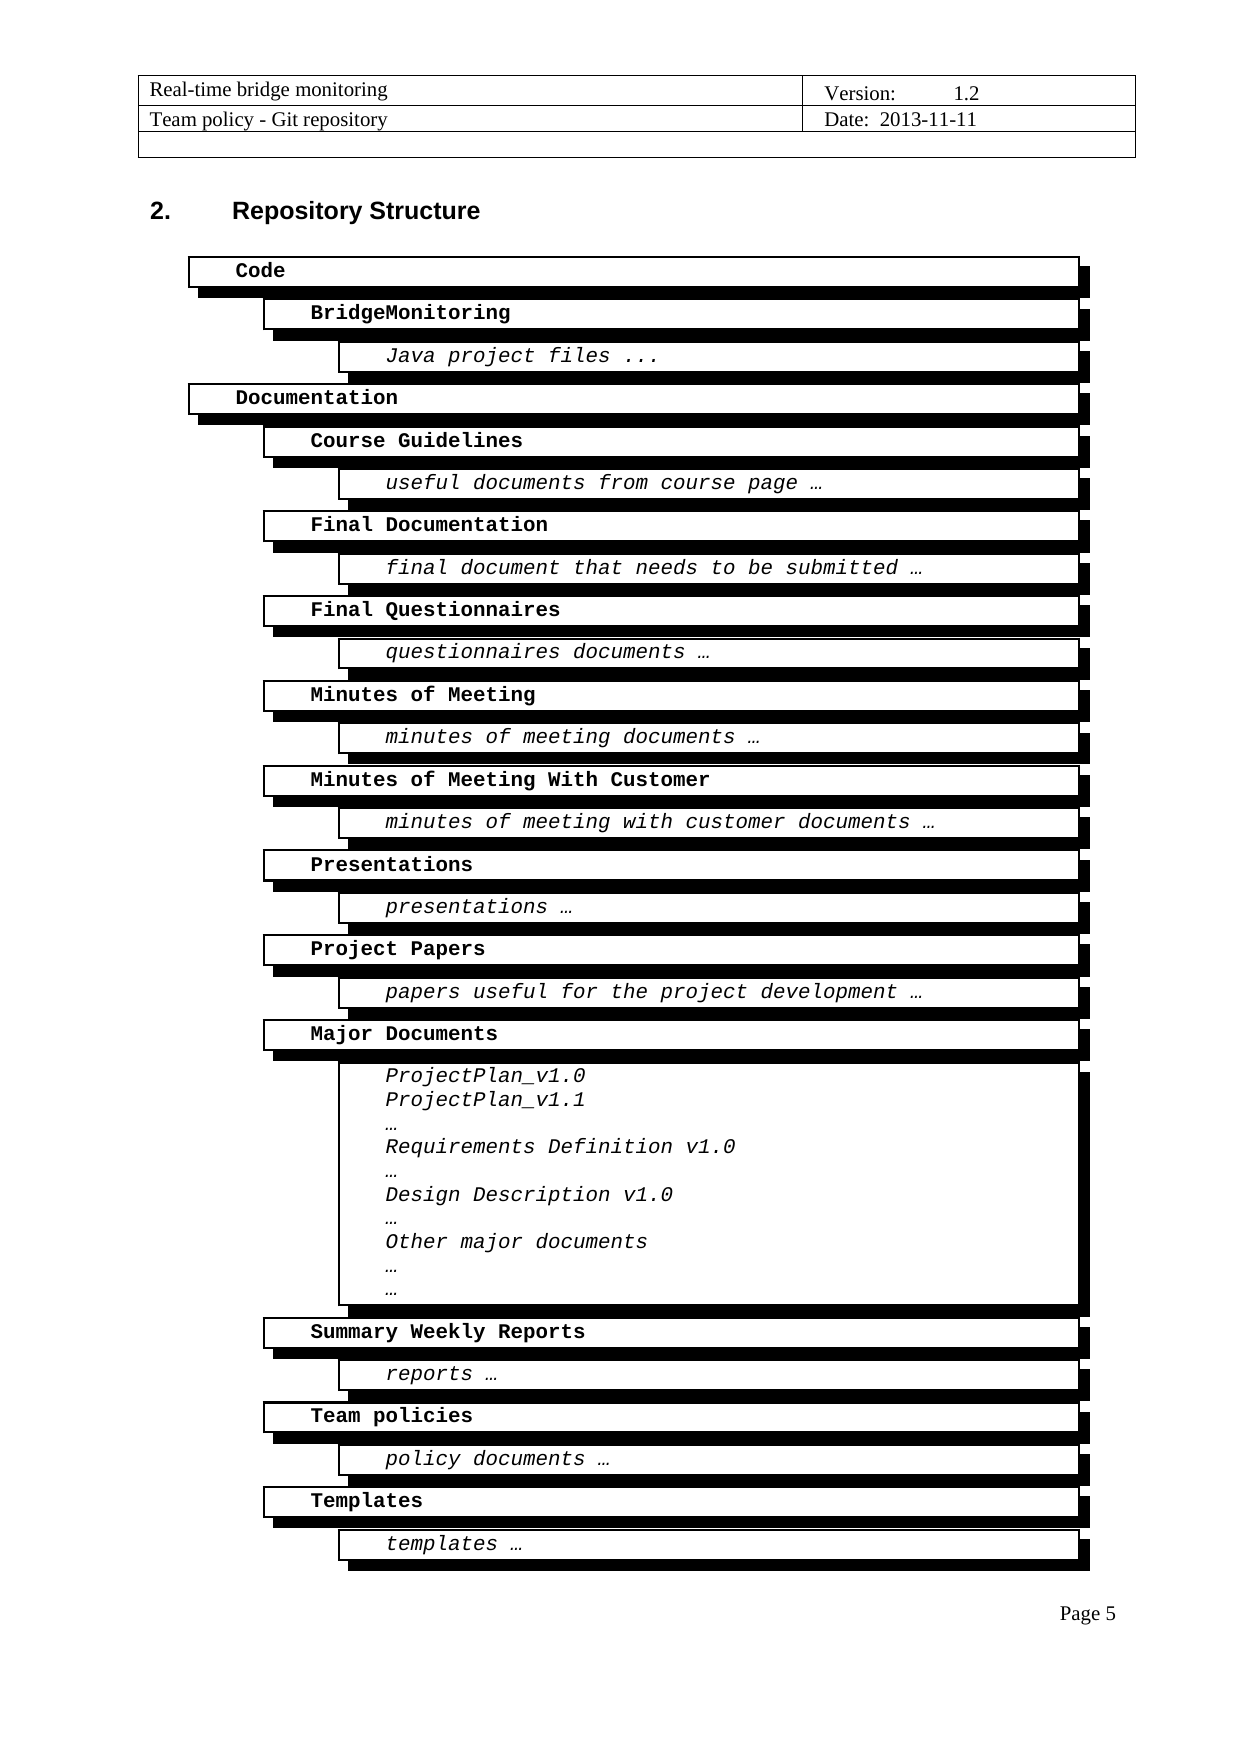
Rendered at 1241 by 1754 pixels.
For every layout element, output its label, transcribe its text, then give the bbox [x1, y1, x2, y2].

list useful documents from course page … [340, 470, 1078, 498]
list Code [190, 258, 1078, 286]
list reports … [340, 1361, 1078, 1389]
list Design Description v1.0 [340, 1179, 1078, 1203]
list presentations … [340, 894, 1078, 922]
list policy documents … [340, 1446, 1078, 1474]
list Java project files ... [340, 343, 1078, 371]
list minutes of meeting documents … [340, 724, 1078, 752]
list Templates [265, 1488, 1078, 1516]
list Requirements Definition v1.0 [340, 1132, 1078, 1156]
list templates … [340, 1531, 1078, 1559]
list … [340, 1274, 1078, 1304]
list … [340, 1203, 1078, 1227]
list Presentations [265, 851, 1078, 879]
list Final Questionnaires [265, 597, 1078, 625]
list Course Guidelines [265, 428, 1078, 456]
list … [340, 1156, 1078, 1179]
list final document that needs to be submitted … [340, 555, 1078, 583]
list Documentation [190, 385, 1078, 413]
list Major Documents [265, 1021, 1078, 1049]
list Team policies [265, 1404, 1078, 1431]
list Other major documents [340, 1227, 1078, 1251]
list … [340, 1251, 1078, 1274]
list Summary Weekly Reports [265, 1319, 1078, 1347]
list BridgeMonitoring [265, 300, 1078, 328]
list questionnaires documents … [340, 640, 1078, 667]
list Minutes of Meeting With Customer [265, 767, 1078, 795]
list papers useful for the project development … [340, 979, 1078, 1007]
subtitle Repository Structure [150, 196, 1090, 224]
list Final Documentation [265, 512, 1078, 540]
list minutes of meeting with customer documents … [340, 809, 1078, 837]
list Project Papers [265, 936, 1078, 964]
list ProjectPlan_v1.0 [340, 1064, 1078, 1085]
list Minutes of Meeting [265, 682, 1078, 710]
list … [340, 1109, 1078, 1132]
list ProjectPlan_v1.1 [340, 1085, 1078, 1109]
